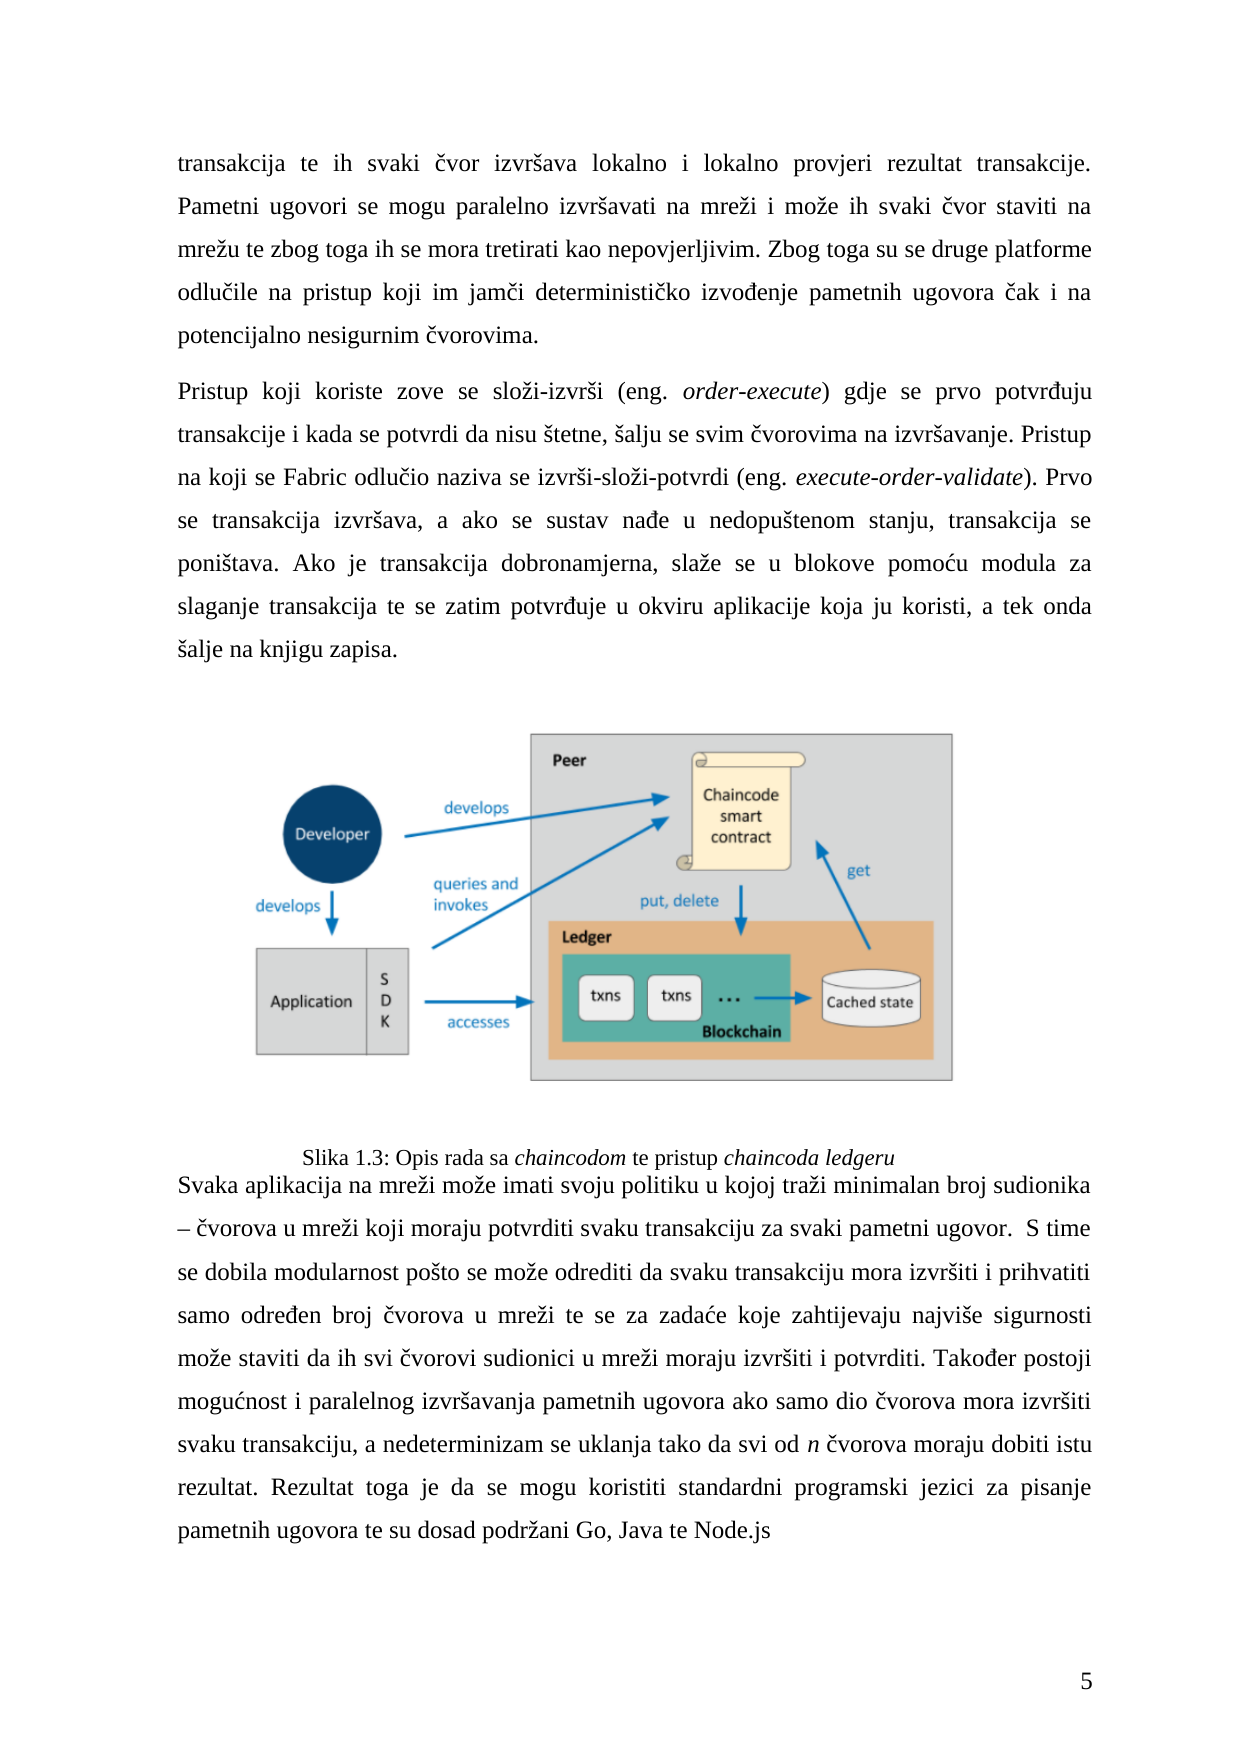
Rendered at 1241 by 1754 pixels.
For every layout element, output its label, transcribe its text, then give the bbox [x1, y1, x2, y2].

text transakcija te ih svaki čvor izvršava lokalno i lokalno provjeri rezultat transakcije. Pametni ugovori se mogu paralelno izvršavati na mreži i može ih svaki čvor staviti na mrežu te zbog toga ih se mora tretirati kao nepovjerljivim. Zbog toga su se druge platforme odlučile na pristup koji im jamči determinističko izvođenje pametnih ugovora čak i na potencijalno nesigurnim čvorovima. [177, 148, 1092, 349]
text Slika 1.3: Opis rada sa chaincodom te pristup chaincoda ledgeru [141, 1131, 1056, 1170]
picture [140, 689, 1057, 1131]
text Svaka aplikacija na mreži može imati svoju politiku u kojoj traži minimalan broj sudionika – čvorova u mreži koji moraju potvrditi svaku transakciju za svaki pametni ugovor. S time se dobila modularnost pošto se može odrediti da svaku transakciju mora izvršiti i prihvatiti samo određen broj čvorova u mreži te se za zadaće koje zahtijevaju najviše sigurnosti može staviti da ih svi čvorovi sudionici u mreži moraju izvršiti i potvrditi. Također postoji mogućnost i paralelnog izvršavanja pametnih ugovora ako samo dio čvorova mora izvršiti svaku transakciju, a nedeterminizam se uklanja tako da svi od n čvorova moraju dobiti istu rezultat. Rezultat toga je da se mogu koristiti standardni programski jezici za pisanje pametnih ugovora te su dosad podržani Go, Java te Node.js [177, 690, 1092, 1544]
text Pristup koji koriste zove se složi-izvrši (eng. order-execute) gdje se prvo potvrđuju transakcije i kada se potvrdi da nisu štetne, šalju se svim čvorovima na izvršavanje. Pristup na koji se Fabric odlučio naziva se izvrši-složi-potvrdi (eng. execute-order-validate). Prvo se transakcija izvršava, a ako se sustav nađe u nedopuštenom stanju, transakcija se poništava. Ako je transakcija dobronamjerna, slaže se u blokove pomoću modula za slaganje transakcija te se zatim potvrđuje u okviru aplikacije koja ju koristi, a tek onda šalje na knjigu zapisa. [177, 376, 1092, 663]
